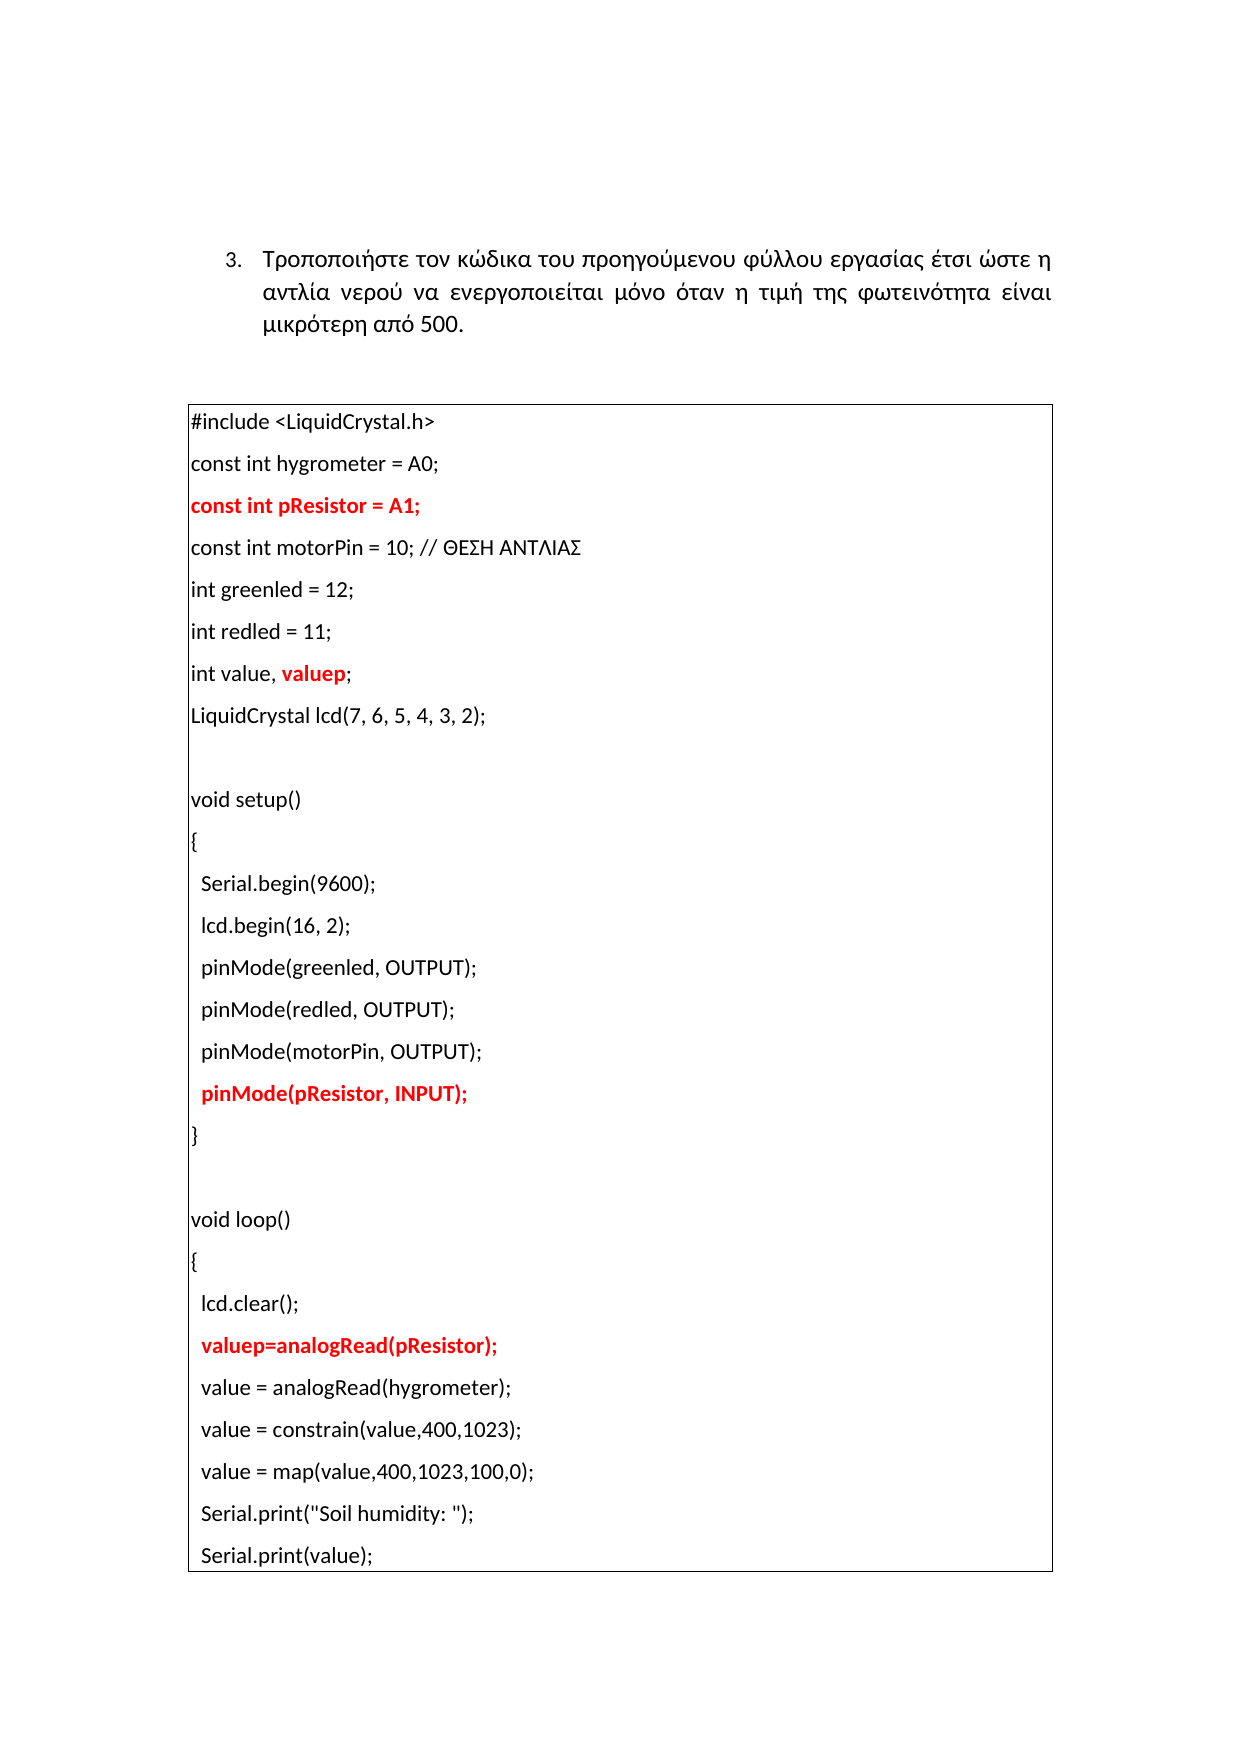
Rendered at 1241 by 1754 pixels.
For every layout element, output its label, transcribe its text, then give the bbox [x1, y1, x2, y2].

text const int motorPin = 10; // ΘΕΣΗ ΑΝΤΛΙΑΣ [189, 530, 1052, 561]
list Τροποποιήστε τον κώδικα του προηγούμενου φύλλου εργασίας έτσι ώστε η αντλία νερού να ενεργοποιείται μόνο όταν η τιμή της φωτεινότητα είναι μικρότερη από 500. [225, 243, 1053, 339]
text { [189, 824, 1052, 855]
text pinMode(pResistor, INPUT); [189, 1076, 1052, 1107]
text value = analogRead(hygrometer); [189, 1370, 1052, 1401]
text #include <LiquidCrystal.h> [189, 405, 1052, 435]
text const int hygrometer = A0; [189, 446, 1052, 477]
text const int pResistor = A1; [189, 488, 1052, 519]
text Serial.print(value); [189, 1538, 1052, 1571]
text pinMode(motorPin, OUTPUT); [189, 1034, 1052, 1065]
text Serial.begin(9600); [189, 866, 1052, 897]
text void setup() [189, 782, 1052, 813]
text void loop() [189, 1202, 1052, 1233]
text int greenled = 12; [189, 572, 1052, 603]
text value = map(value,400,1023,100,0); [189, 1454, 1052, 1485]
text { [189, 1244, 1052, 1275]
text LiquidCrystal lcd(7, 6, 5, 4, 3, 2); [189, 698, 1052, 729]
text pinMode(redled, OUTPUT); [189, 992, 1052, 1023]
text int value, valuep; [189, 656, 1052, 687]
text lcd.clear(); [189, 1286, 1052, 1317]
text Serial.print("Soil humidity: "); [189, 1496, 1052, 1527]
text valuep=analogRead(pResistor); [189, 1328, 1052, 1359]
text lcd.begin(16, 2); [189, 908, 1052, 939]
text value = constrain(value,400,1023); [189, 1412, 1052, 1443]
text int redled = 11; [189, 614, 1052, 645]
text pinMode(greenled, OUTPUT); [189, 950, 1052, 981]
text } [189, 1118, 1052, 1149]
